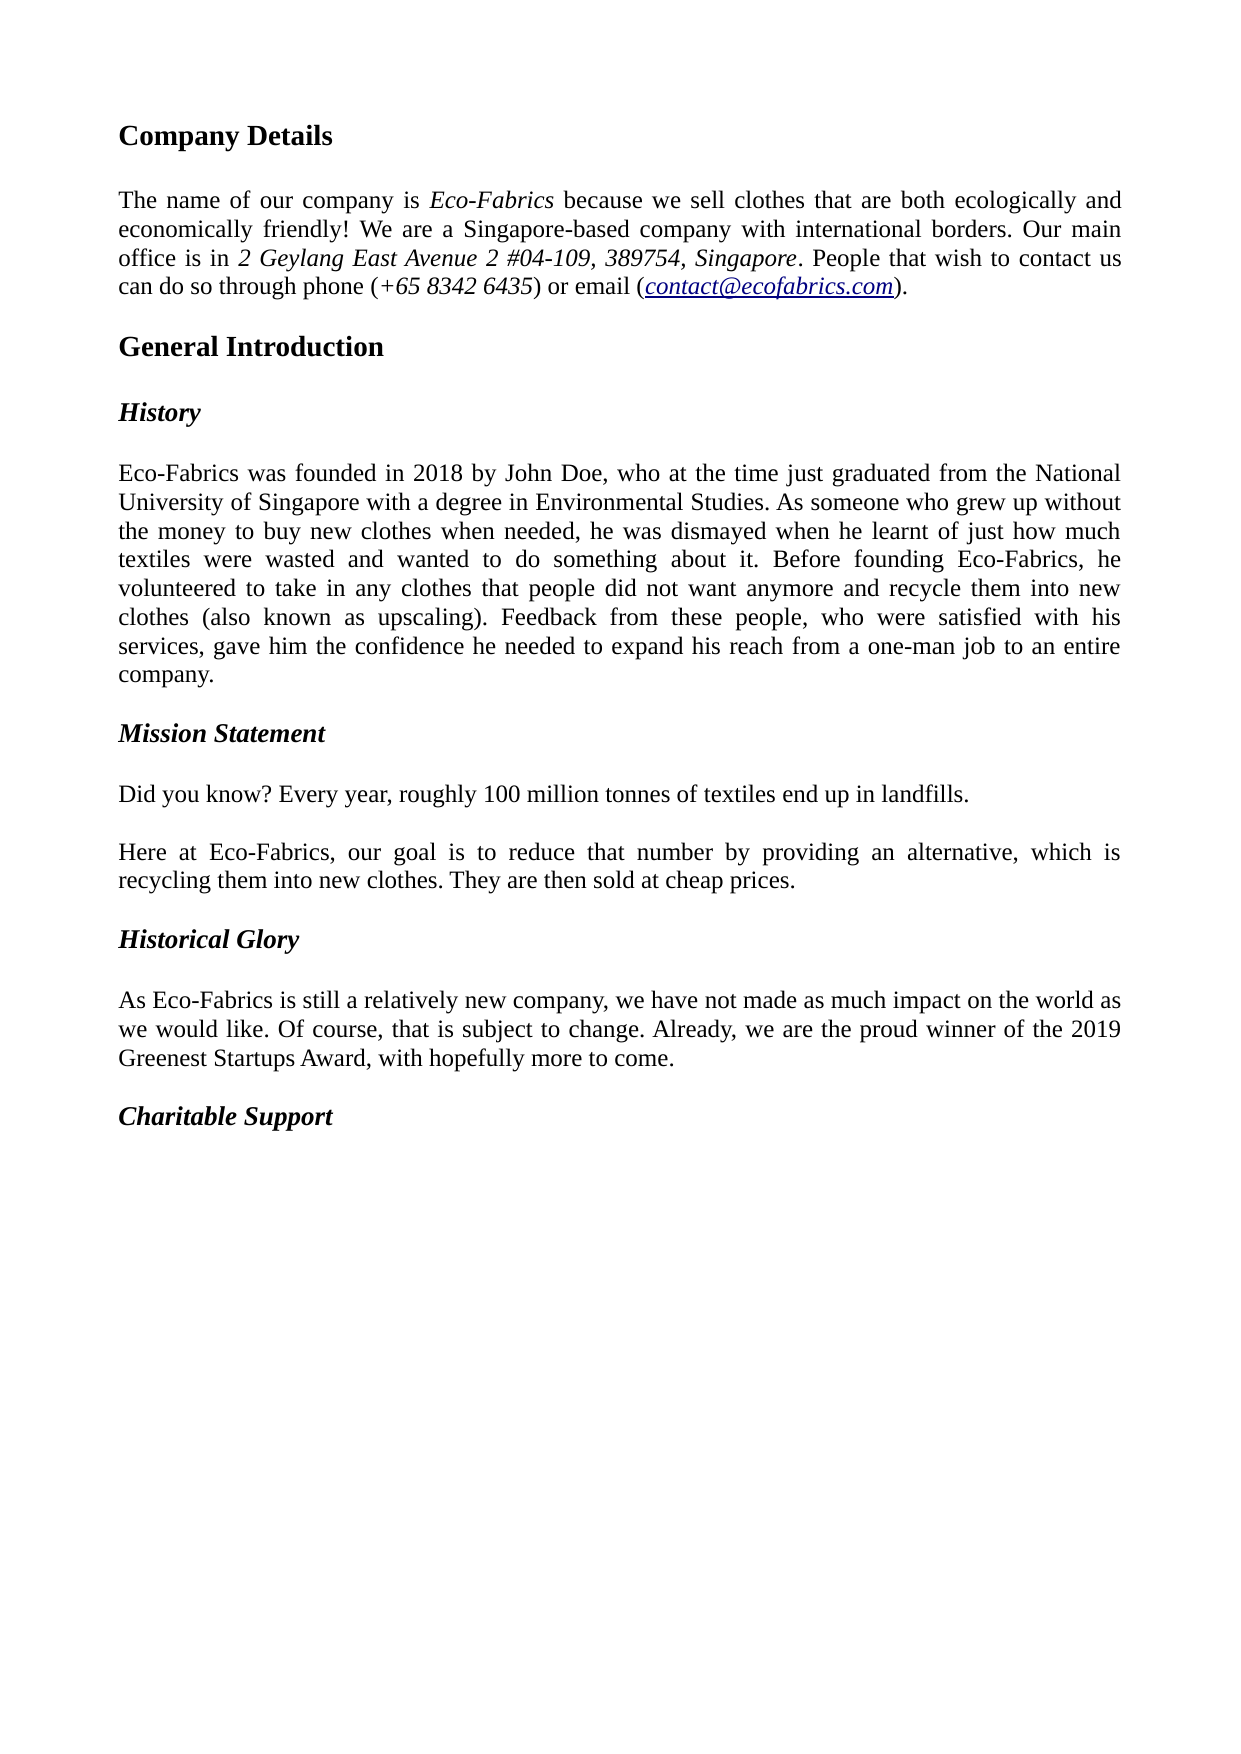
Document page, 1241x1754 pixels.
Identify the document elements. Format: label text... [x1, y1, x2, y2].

text Company Details [118, 118, 1122, 152]
text Charitable Support [118, 1100, 1122, 1132]
text Here at Eco-Fabrics, our goal is to reduce that number by providing an alternative, which is recycling them into new clothes. They are then sold at cheap prices. [118, 837, 1122, 894]
text Mission Statement [118, 717, 1122, 748]
text General Introduction [118, 329, 1122, 362]
text Historical Glory [118, 923, 1122, 954]
text History [118, 396, 1122, 427]
text Eco-Fabrics was founded in 2018 by John Doe, who at the time just graduated from the National University of Singapore with a degree in Environmental Studies. As someone who grew up without the money to buy new clothes when needed, he was dismayed when he learnt of just how much textiles were wasted and wanted to do something about it. Before founding Eco-Fabrics, he volunteered to take in any clothes that people did not want anymore and recycle them into new clothes (also known as upscaling). Feedback from these people, who were satisfied with his services, gave him the confidence he needed to expand his reach from a one-man job to an entire company. [118, 458, 1122, 688]
text The name of our company is Eco-Fabrics because we sell clothes that are both ecologically and economically friendly! We are a Singapore-based company with international borders. Our main office is in 2 Geylang East Avenue 2 #04-109, 389754, Singapore. People that wish to contact us can do so through phone (+65 8342 6435) or email (contact@ecofabrics.com). [118, 185, 1122, 300]
text Did you know? Every year, roughly 100 million tonnes of textiles end up in landfills. [118, 779, 1122, 808]
text As Eco-Fabrics is still a relatively new company, we have not made as much impact on the world as we would like. Of course, that is subject to change. Already, we are the proud winner of the 2019 Greenest Startups Award, with hopefully more to come. [118, 985, 1122, 1072]
